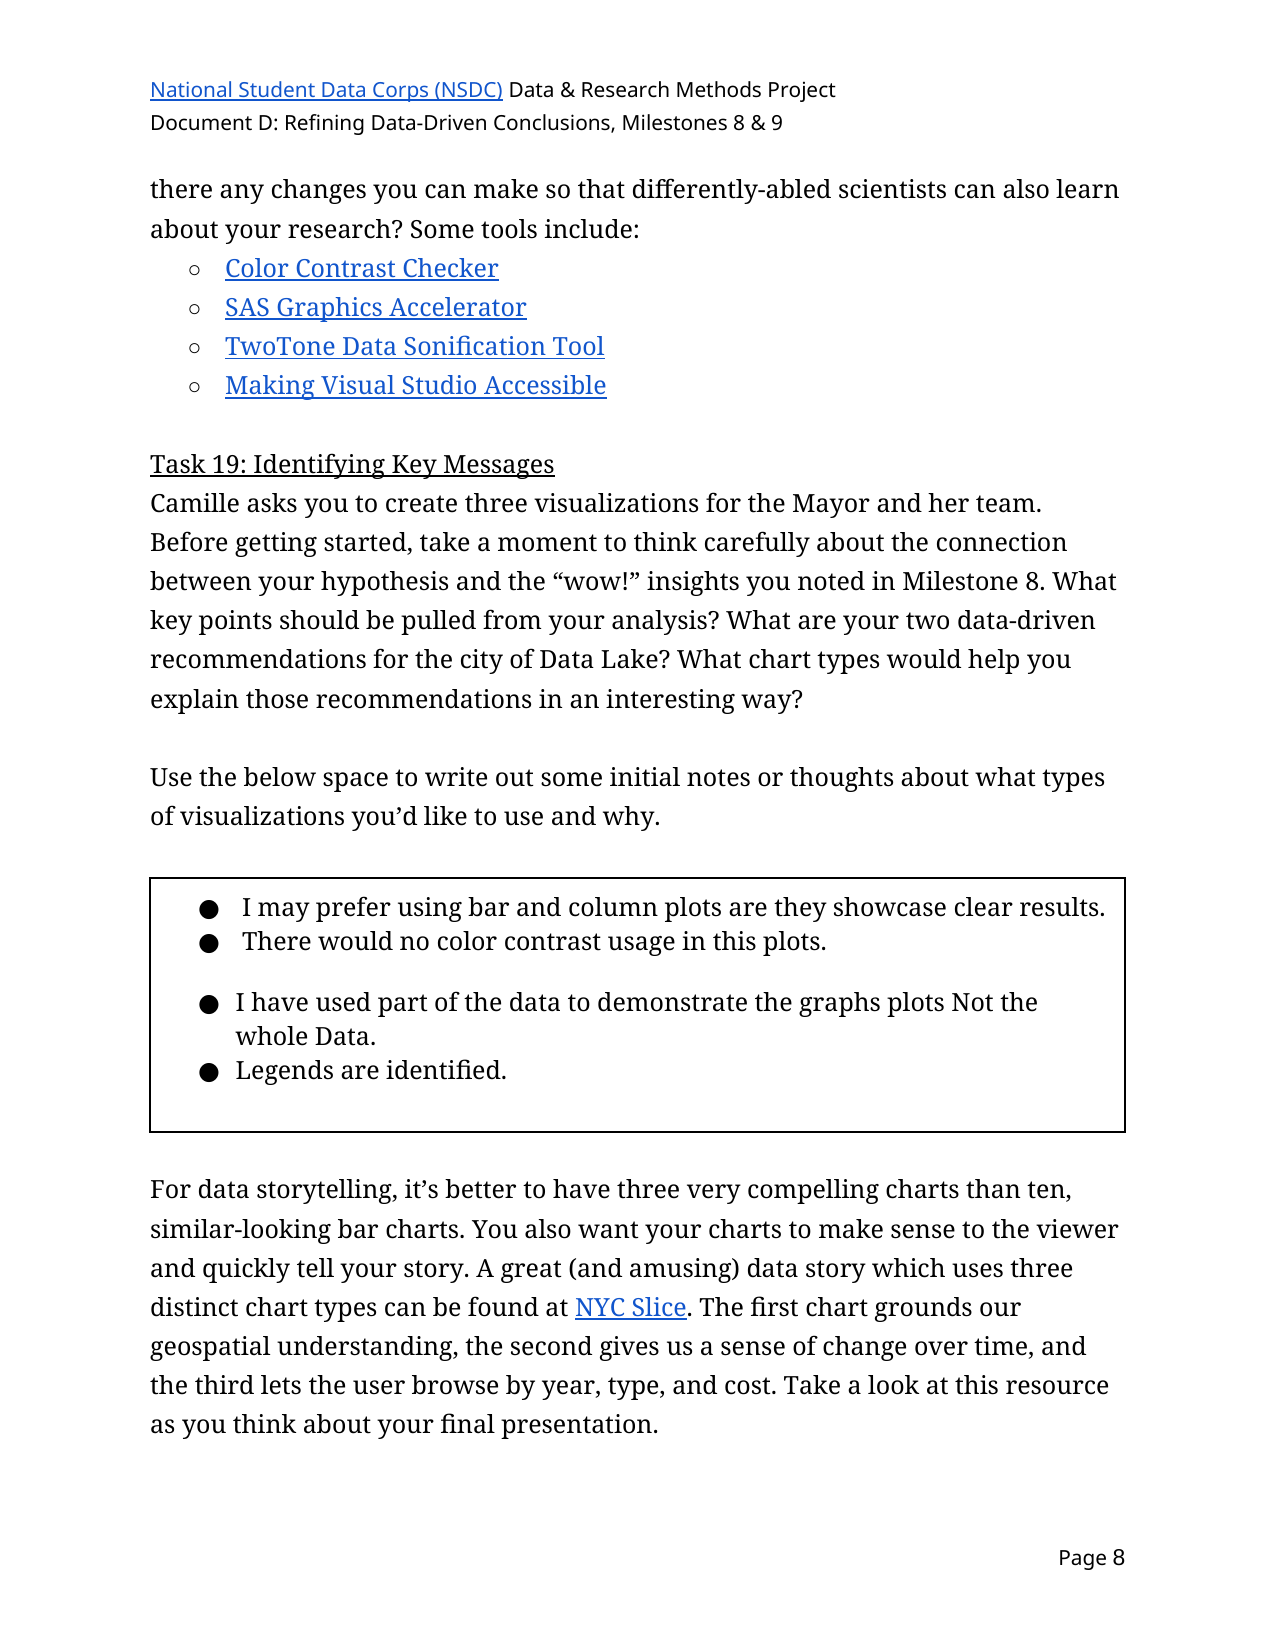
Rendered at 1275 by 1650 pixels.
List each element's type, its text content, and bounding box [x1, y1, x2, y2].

list TwoTone Data Sonification Tool [187, 329, 1125, 363]
text Use the below space to write out some initial notes or thoughts about what types of visualizations you’d like to use and why. [150, 760, 1125, 833]
text For data storytelling, it’s better to have three very compelling charts than ten, similar-looking bar charts. You also want your charts to make sense to the viewer and quickly tell your story. A great (and amusing) data story which uses three distinct chart types can be found at NYC Slice. The first chart grounds our geospatial understanding, the second gives us a sense of change over time, and the third lets the user browse by year, type, and cost. Take a look at this resource as you think about your final presentation. [150, 1172, 1125, 1441]
text Camille asks you to create three visualizations for the Mayor and her team. Before getting started, take a moment to think carefully about the connection between your hypothesis and the “wow!” insights you noted in Milestone 8. What key points should be pulled from your analysis? What are your two data-driven recommendations for the city of Data Lake? What chart types would help you explain those recommendations in an interesting way? [150, 486, 1125, 715]
table_header I may prefer using bar and column plots are they showcase clear results. There would no color contrast usage in this plots. I have used part of the data to demonstrate the graphs plots Not the whole Data. Legends are identified. [151, 879, 1124, 1131]
text Task 19: Identifying Key Messages [150, 446, 1125, 480]
text there any changes you can make so that differently-abled scientists can also learn about your research? Some tools include: [150, 172, 1125, 245]
list Making Visual Studio Accessible [187, 368, 1125, 402]
list Color Contrast Checker [187, 251, 1125, 284]
list SAS Graphics Accelerator [187, 290, 1125, 324]
